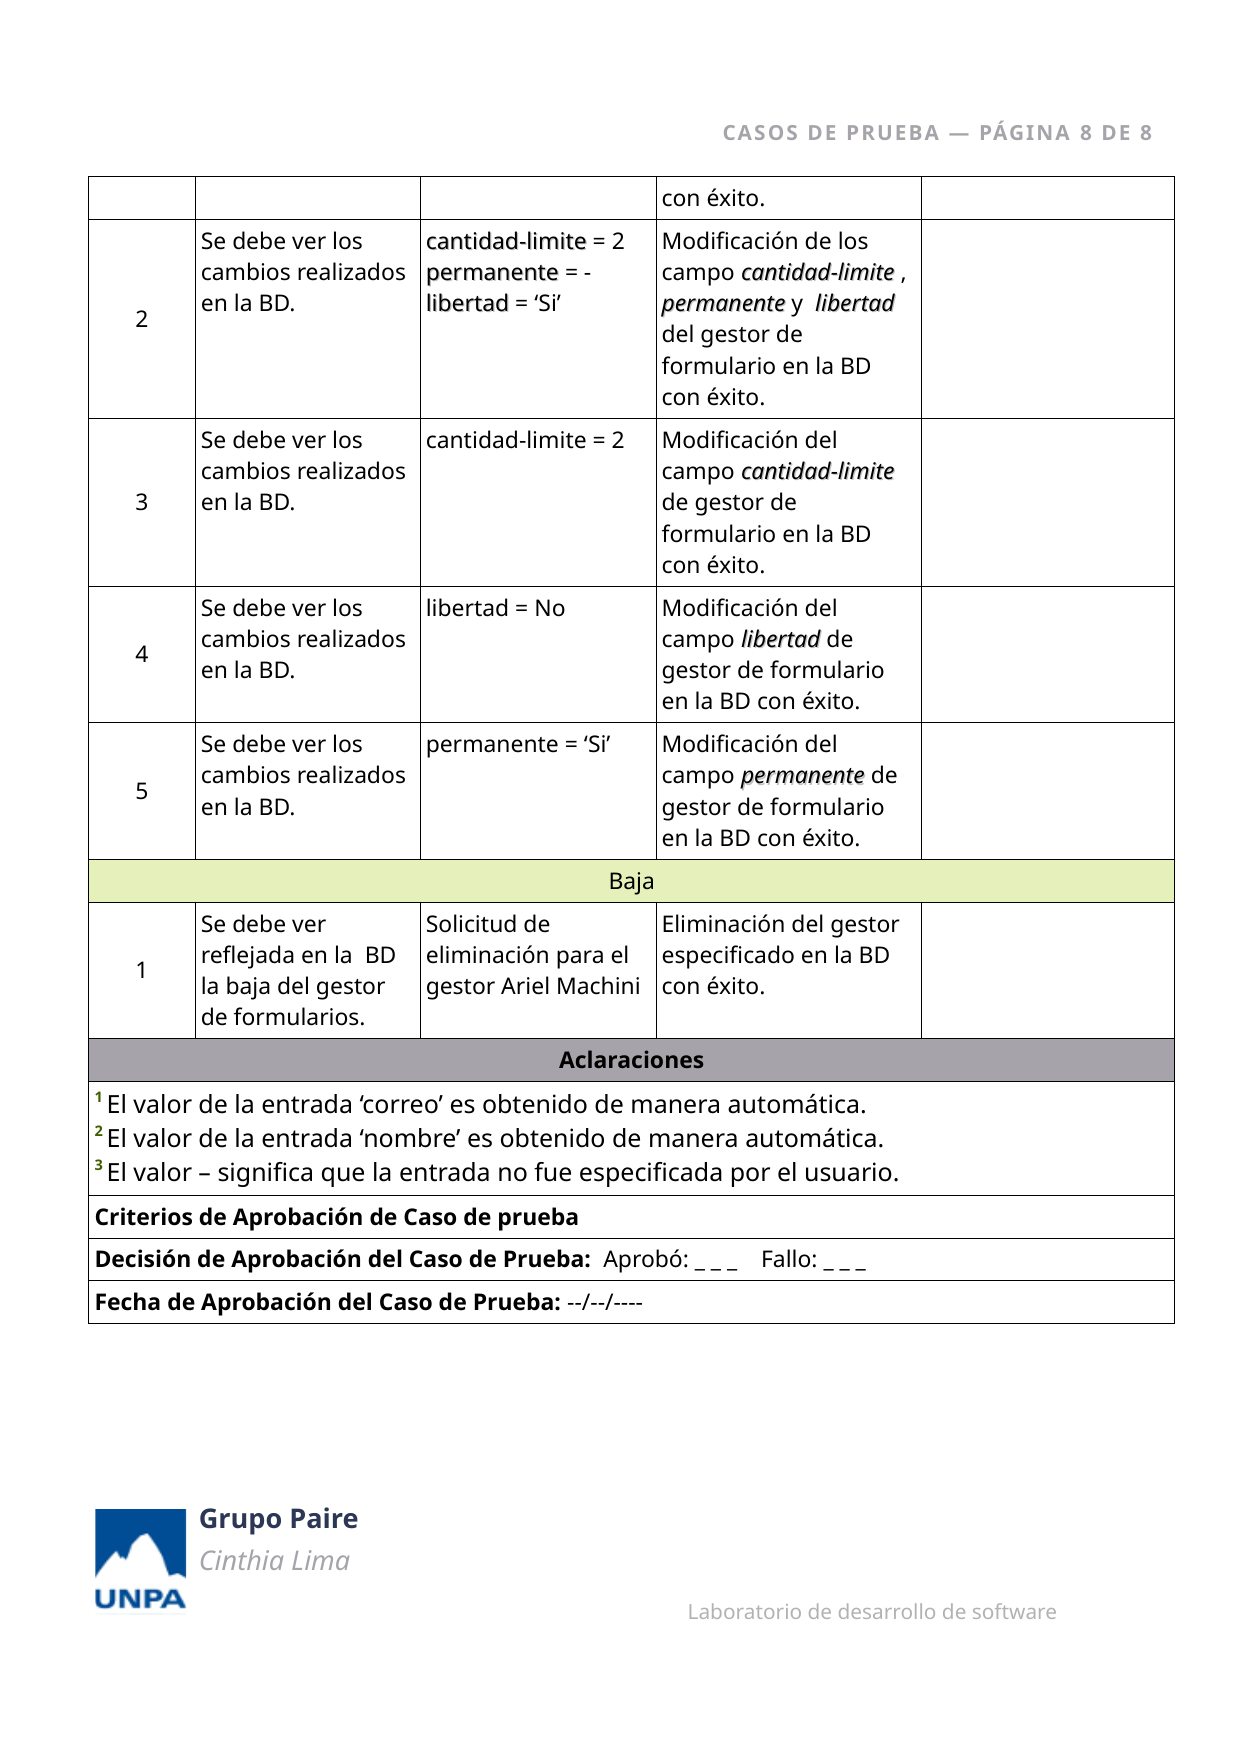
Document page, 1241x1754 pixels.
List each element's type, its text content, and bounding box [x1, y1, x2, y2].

table_cell Modificación de los campo cantidad-limite , permanente y libertad del gestor de formulario en la BD con éxito. [657, 220, 921, 418]
table_cell [421, 177, 656, 219]
picture [95, 1509, 187, 1615]
table_cell Se debe ver reflejada en la BD la baja del gestor de formularios. [196, 903, 420, 1038]
table_cell Modificación del campo cantidad-limite de gestor de formulario en la BD con éxito. [657, 419, 921, 586]
table_cell 5 [89, 723, 195, 859]
table_cell Decisión de Aprobación del Caso de Prueba: Aprobó: _ _ _ Fallo: _ _ _ [89, 1239, 1174, 1280]
table_cell 1 [89, 903, 195, 1038]
table_cell Criterios de Aprobación de Caso de prueba [89, 1196, 1174, 1238]
table_cell libertad = No [421, 587, 656, 722]
table_cell 4 [89, 587, 195, 722]
table_cell [922, 903, 1174, 1038]
table_cell cantidad-limite = 2 [421, 419, 656, 586]
table_cell [922, 419, 1174, 586]
table_cell [196, 177, 420, 219]
table_cell Baja [89, 860, 1174, 902]
table_cell Fecha de Aprobación del Caso de Prueba: --/--/---- [89, 1281, 1174, 1323]
table_cell Se debe ver los cambios realizados en la BD. [196, 419, 420, 586]
table_cell 3 [89, 419, 195, 586]
table_cell Se debe ver los cambios realizados en la BD. [196, 587, 420, 722]
table_cell [89, 177, 195, 219]
table_cell Modificación del campo libertad de gestor de formulario en la BD con éxito. [657, 587, 921, 722]
table_cell 1 El valor de la entrada ‘correo’ es obtenido de manera automática. 2 El valor de la entrada ‘nombre’ es obtenido de manera automática. 3 El valor – significa que la entrada no fue especificada por el usuario. [89, 1082, 1174, 1195]
table_cell Eliminación del gestor especificado en la BD con éxito. [657, 903, 921, 1038]
table_cell permanente = ‘Si’ [421, 723, 656, 859]
table_cell 2 [89, 220, 195, 418]
table_cell Aclaraciones [89, 1039, 1174, 1081]
table_cell Modificación del campo permanente de gestor de formulario en la BD con éxito. [657, 723, 921, 859]
table_cell [922, 723, 1174, 859]
table_cell con éxito. [657, 177, 921, 219]
table_cell Se debe ver los cambios realizados en la BD. [196, 220, 420, 418]
table_cell Se debe ver los cambios realizados en la BD. [196, 723, 420, 859]
table_cell [922, 220, 1174, 418]
table_cell Solicitud de eliminación para el gestor Ariel Machini [421, 903, 656, 1038]
table_cell [922, 587, 1174, 722]
table_cell [922, 177, 1174, 219]
table_cell cantidad-limite = 2 permanente = - libertad = ‘Si’ [421, 220, 656, 418]
